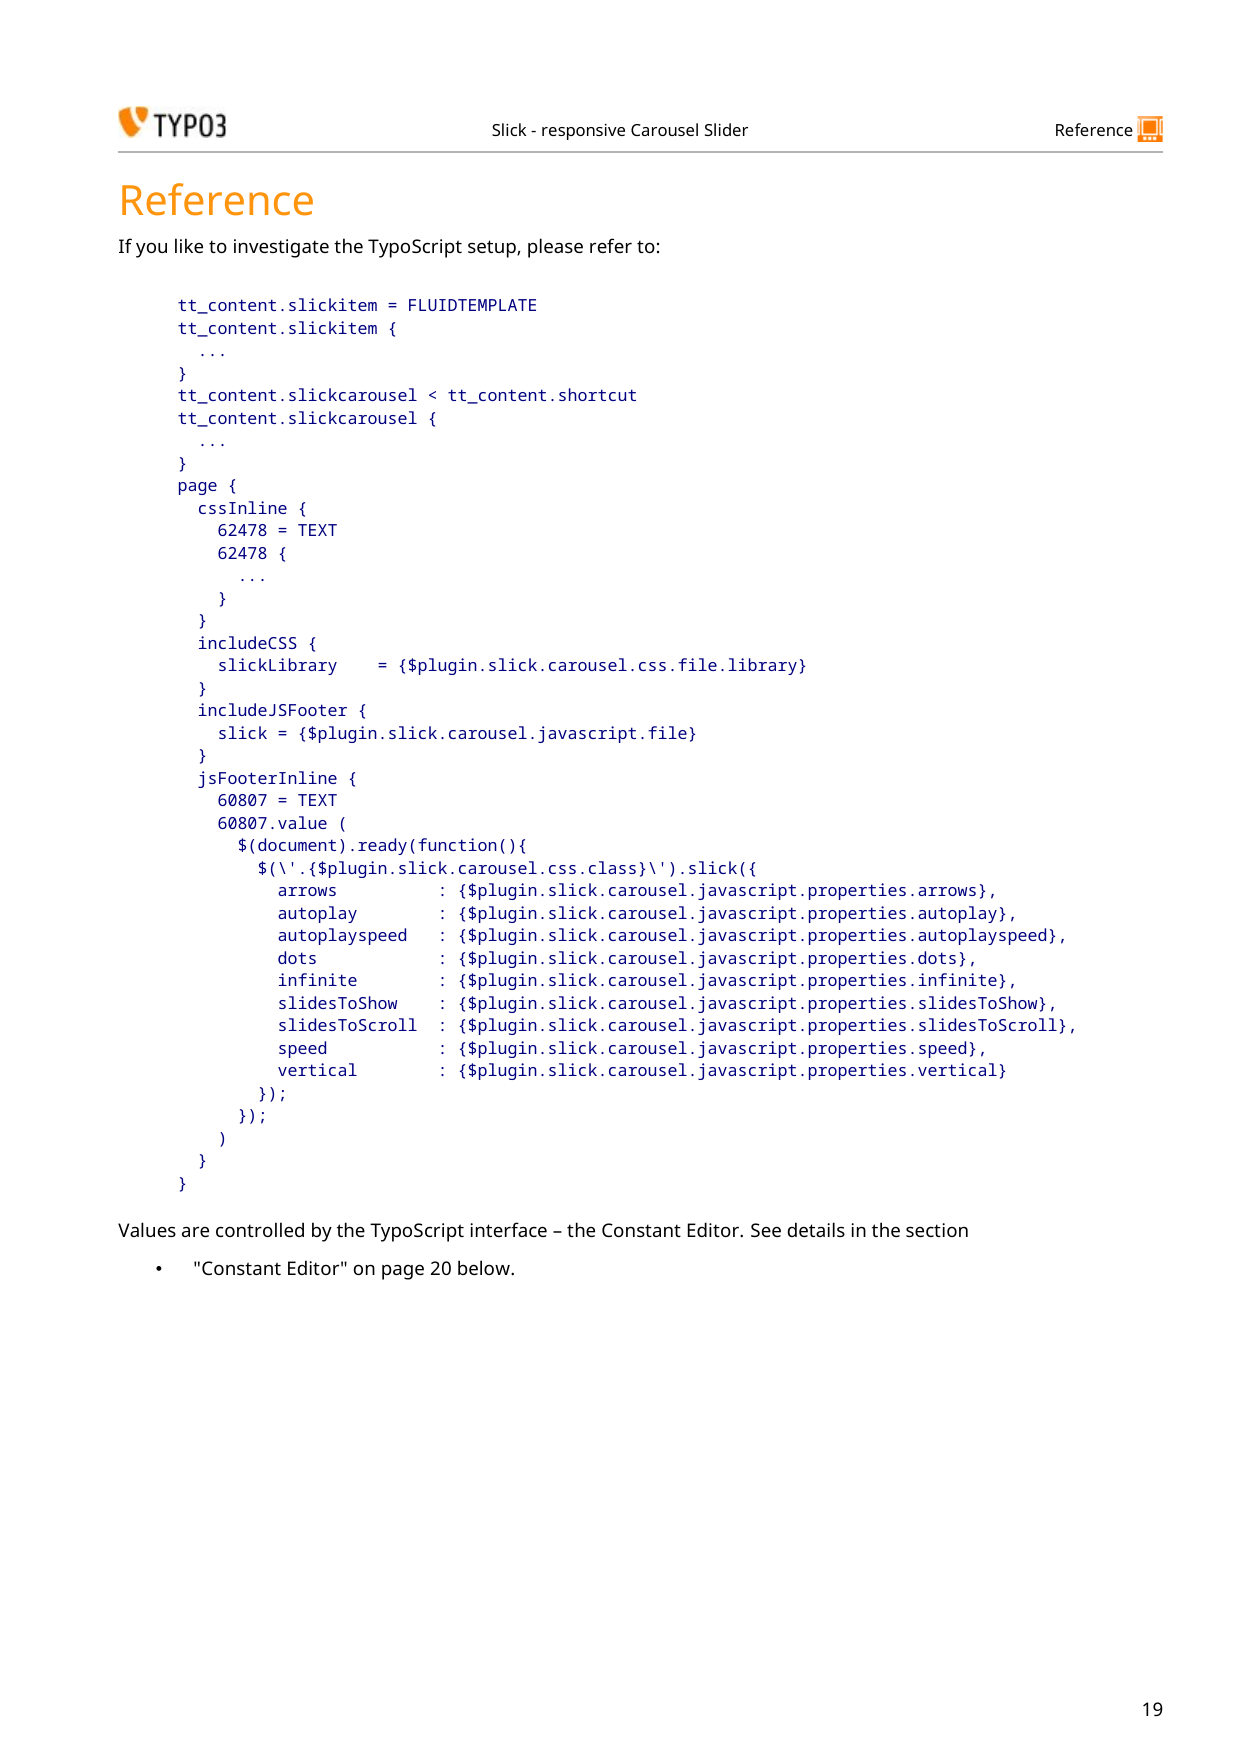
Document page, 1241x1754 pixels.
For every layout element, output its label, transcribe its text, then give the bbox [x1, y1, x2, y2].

text ... [177, 564, 1163, 587]
text } [177, 677, 1163, 699]
text slickLibrary = {$plugin.slick.carousel.css.file.library} [177, 654, 1163, 677]
text 60807.value ( [177, 812, 1163, 834]
text ) [177, 1127, 1163, 1149]
text } [177, 744, 1163, 767]
text If you like to investigate the TypoScript setup, please refer to: [118, 233, 1163, 259]
text } [177, 1149, 1163, 1172]
text } [177, 362, 1163, 384]
text dots : {$plugin.slick.carousel.javascript.properties.dots}, [177, 947, 1163, 969]
text speed : {$plugin.slick.carousel.javascript.properties.speed}, [177, 1037, 1163, 1059]
picture [118, 106, 227, 138]
text slick = {$plugin.slick.carousel.javascript.file} [177, 722, 1163, 744]
text autoplayspeed : {$plugin.slick.carousel.javascript.properties.autoplayspeed}, [177, 924, 1163, 947]
text includeJSFooter { [177, 699, 1163, 722]
text cssInline { [177, 497, 1163, 519]
text arrows : {$plugin.slick.carousel.javascript.properties.arrows}, [177, 879, 1163, 902]
text tt_content.slickcarousel { [177, 407, 1163, 429]
list "Constant Editor" on page 19 below. [156, 1255, 1163, 1281]
text tt_content.slickitem = FLUIDTEMPLATE [177, 294, 1163, 317]
text }); [177, 1104, 1163, 1127]
text tt_content.slickcarousel < tt_content.shortcut [177, 384, 1163, 407]
text 60807 = TEXT [177, 789, 1163, 812]
text 62478 = TEXT [177, 519, 1163, 542]
text }); [177, 1082, 1163, 1104]
text includeCSS { [177, 632, 1163, 654]
text 62478 { [177, 542, 1163, 564]
text jsFooterInline { [177, 767, 1163, 789]
text autoplay : {$plugin.slick.carousel.javascript.properties.autoplay}, [177, 902, 1163, 924]
text Values are controlled by the TypoScript interface – the Constant Editor. See details in the section [118, 1217, 1163, 1243]
text } [177, 1172, 1163, 1194]
text slidesToShow : {$plugin.slick.carousel.javascript.properties.slidesToShow}, [177, 992, 1163, 1014]
text $(\'.{$plugin.slick.carousel.css.class}\').slick({ [177, 857, 1163, 879]
subtitle Reference [118, 171, 1163, 227]
text $(document).ready(function(){ [177, 834, 1163, 857]
text infinite : {$plugin.slick.carousel.javascript.properties.infinite}, [177, 969, 1163, 992]
text ... [177, 429, 1163, 452]
text slidesToScroll : {$plugin.slick.carousel.javascript.properties.slidesToScroll}, [177, 1014, 1163, 1037]
text } [177, 452, 1163, 474]
text page { [177, 474, 1163, 497]
text } [177, 609, 1163, 632]
text } [177, 587, 1163, 609]
text vertical : {$plugin.slick.carousel.javascript.properties.vertical} [177, 1059, 1163, 1082]
text ... [177, 339, 1163, 362]
text tt_content.slickitem { [177, 317, 1163, 339]
picture [1137, 116, 1163, 142]
